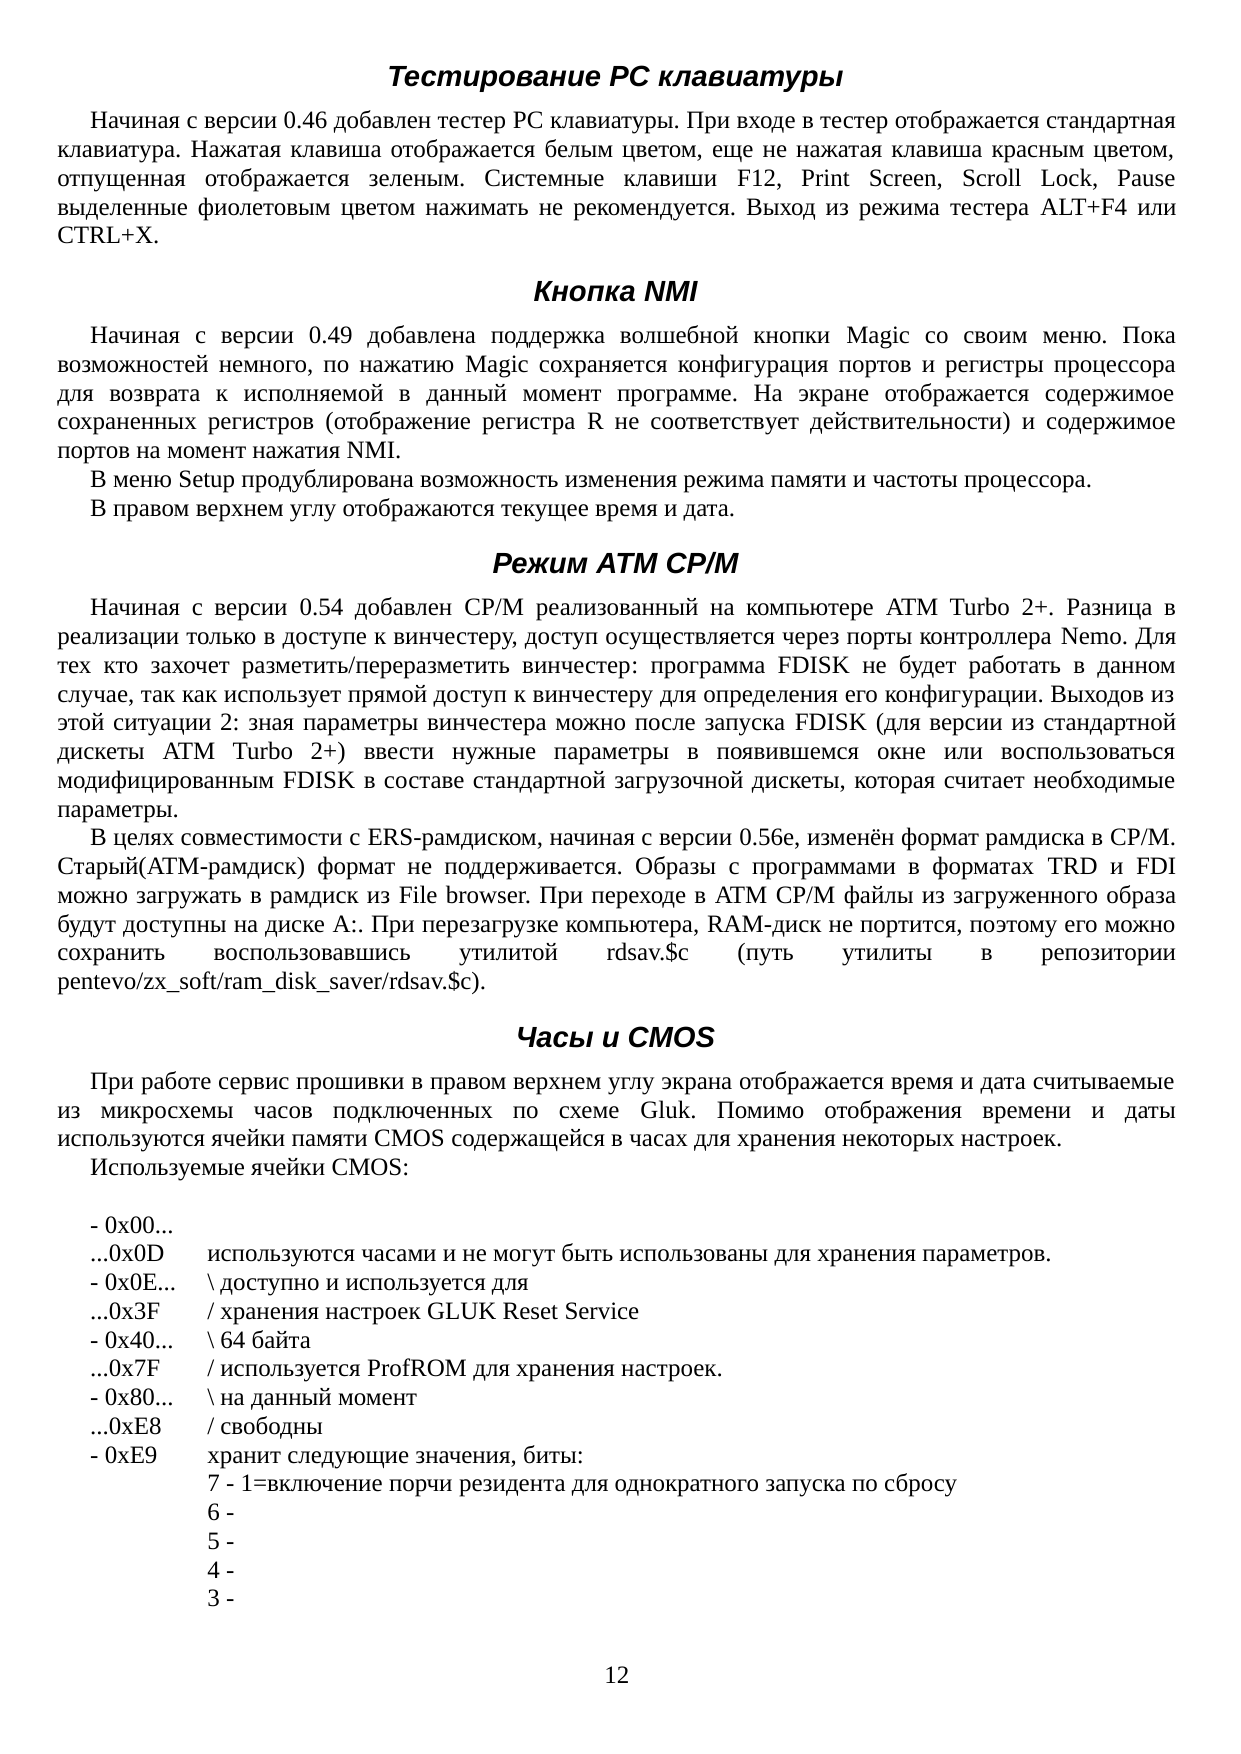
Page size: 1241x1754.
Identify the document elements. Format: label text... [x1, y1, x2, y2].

text Используемые ячейки CMOS: [57, 1152, 1176, 1181]
text Начиная с версии 0.54 добавлен CP/M реализованный на компьютере ATM Turbo 2+. Разница в реализации только в доступе к винчестеру, доступ осуществляется через порты контроллера Nemo. Для тех кто захочет разметить/переразметить винчестер: программа FDISK не будет работать в данном случае, так как использует прямой доступ к винчестеру для определения его конфигурации. Выходов из этой ситуации 2: зная параметры винчестера можно после запуска FDISK (для версии из стандартной дискеты ATM Turbo 2+) ввести нужные параметры в появившемся окне или воспользоваться модифицированным FDISK в составе стандартной загрузочной дискеты, которая считает необходимые параметры. [57, 592, 1176, 822]
text Начиная с версии 0.49 добавлена поддержка волшебной кнопки Magic со своим меню. Пока возможностей немного, по нажатию Magic сохраняется конфигурация портов и регистры процессора для возврата к исполняемой в данный момент программе. На экране отображается содержимое сохраненных регистров (отображение регистра R не соответствует действительности) и содержимое портов на момент нажатия NMI. [57, 320, 1176, 464]
subtitle Режим ATM CP/M [57, 546, 1176, 580]
text - 0x0E... \ доступно и используется для [57, 1267, 1176, 1296]
text 3 - [57, 1583, 1176, 1612]
subtitle Часы и CMOS [57, 1020, 1176, 1053]
text - 0x40... \ 64 байта [57, 1325, 1176, 1353]
text ...0x7F / используется ProfROM для хранения настроек. [57, 1353, 1176, 1382]
text В меню Setup продублирована возможность изменения режима памяти и частоты процессора. [57, 464, 1176, 493]
subtitle Кнопка NMI [57, 274, 1176, 308]
text - 0x80... \ на данный момент [57, 1382, 1176, 1411]
text ...0xE8 / свободны [57, 1411, 1176, 1440]
text 4 - [57, 1555, 1176, 1583]
text 7 - 1=включение порчи резидента для однократного запуска по сбросу [57, 1468, 1176, 1497]
text В правом верхнем углу отображаются текущее время и дата. [57, 493, 1176, 521]
text При работе сервис прошивки в правом верхнем углу экрана отображается время и дата считываемые из микросхемы часов подключенных по схеме Gluk. Помимо отображения времени и даты используются ячейки памяти CMOS содержащейся в часах для хранения некоторых настроек. [57, 1066, 1176, 1152]
text - 0xE9 хранит следующие значения, биты: [57, 1440, 1176, 1468]
text Начиная с версии 0.46 добавлен тестер PC клавиатуры. При входе в тестер отображается стандартная клавиатура. Нажатая клавиша отображается белым цветом, еще не нажатая клавиша красным цветом, отпущенная отображается зеленым. Системные клавиши F12, Print Screen, Scroll Lock, Pause выделенные фиолетовым цветом нажимать не рекомендуется. Выход из режима тестера ALT+F4 или CTRL+X. [57, 105, 1176, 249]
subtitle Тестирование PC клавиатуры [57, 59, 1176, 93]
text ...0x3F / хранения настроек GLUK Reset Service [57, 1296, 1176, 1325]
text В целях совместимости с ERS-рамдиском, начиная с версии 0.56e, изменён формат рамдиска в CP/M. Старый(ATM-рамдиск) формат не поддерживается. Образы с программами в форматах TRD и FDI можно загружать в рамдиск из File browser. При переходе в ATM CP/M файлы из загруженного образа будут доступны на диске A:. При перезагрузке компьютера, RAM-диск не портится, поэтому его можно сохранить воспользовавшись утилитой rdsav.$c (путь утилиты в репозитории pentevo/zx_soft/ram_disk_saver/rdsav.$c). [57, 822, 1176, 995]
text ...0x0D используются часами и не могут быть использованы для хранения параметров. [57, 1238, 1176, 1267]
text 6 - [57, 1497, 1176, 1526]
text - 0x00... [57, 1210, 1176, 1238]
text 5 - [57, 1526, 1176, 1555]
